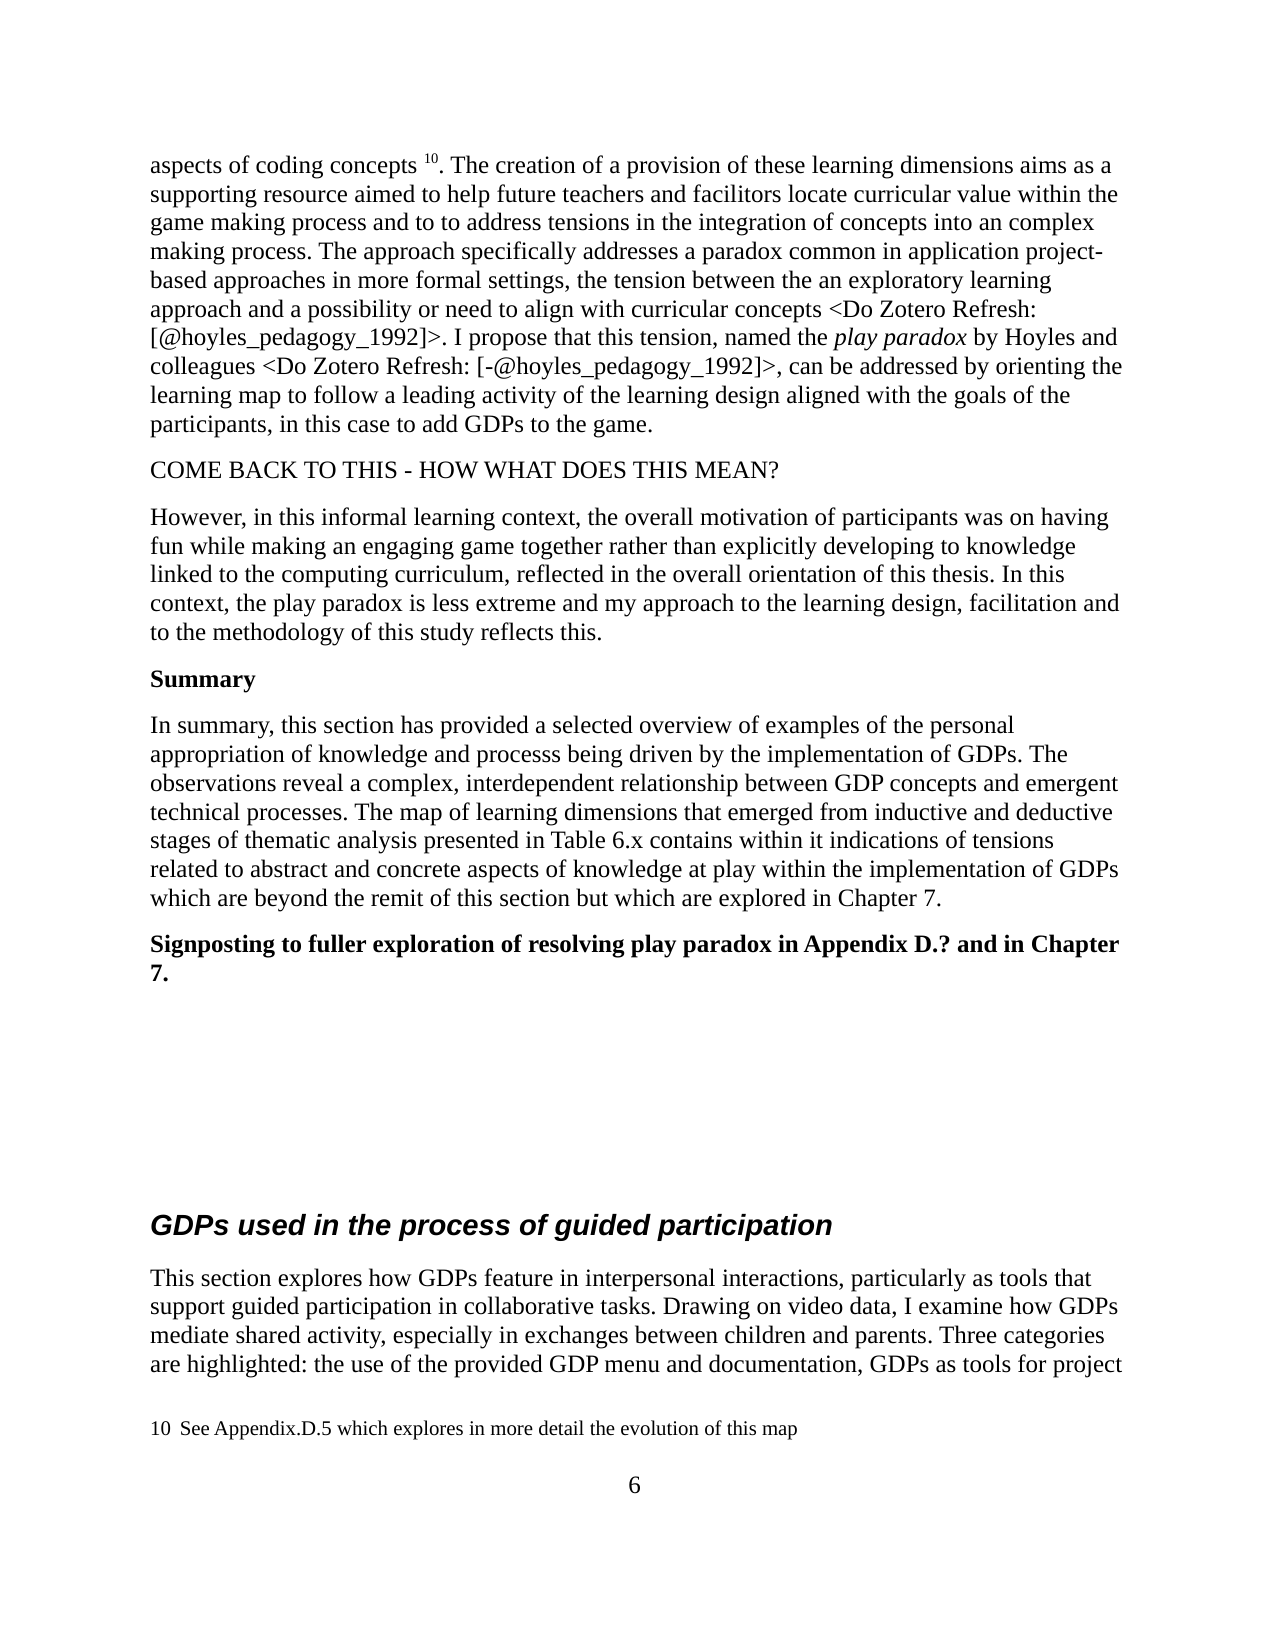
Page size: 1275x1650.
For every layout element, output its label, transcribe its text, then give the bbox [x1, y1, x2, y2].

text Signposting to fuller exploration of resolving play paradox in Appendix D.? and in Chapter 7. [150, 929, 1125, 987]
subtitle GDPs used in the process of guided participation [150, 1208, 1125, 1241]
text However, in this informal learning context, the overall motivation of participants was on having fun while making an engaging game together rather than explicitly developing to knowledge linked to the computing curriculum, reflected in the overall orientation of this thesis. In this context, the play paradox is less extreme and my approach to the learning design, facilitation and to the methodology of this study reflects this. [150, 502, 1125, 646]
text aspects of coding concepts . The creation of a provision of these learning dimensions aims as a supporting resource aimed to help future teachers and facilitors locate curricular value within the game making process and to to address tensions in the integration of concepts into an complex making process. The approach specifically addresses a paradox common in application project-based approaches in more formal settings, the tension between the an exploratory learning approach and a possibility or need to align with curricular concepts <Do Zotero Refresh: [@hoyles_pedagogy_1992]>. I propose that this tension, named the play paradox by Hoyles and colleagues <Do Zotero Refresh: [-@hoyles_pedagogy_1992]>, can be addressed by orienting the learning map to follow a leading activity of the learning design aligned with the goals of the participants, in this case to add GDPs to the game. [150, 150, 1125, 437]
text Summary [150, 664, 1125, 692]
text This section explores how GDPs feature in interpersonal interactions, particularly as tools that support guided participation in collaborative tasks. Drawing on video data, I examine how GDPs mediate shared activity, especially in exchanges between children and parents. Three categories are highlighted: the use of the provided GDP menu and documentation, GDPs as tools for project [150, 1263, 1125, 1378]
text See Appendix.D.5 which explores in more detail the evolution of this map [150, 1416, 1125, 1440]
text In summary, this section has provided a selected overview of examples of the personal appropriation of knowledge and processs being driven by the implementation of GDPs. The observations reveal a complex, interdependent relationship between GDP concepts and emergent technical processes. The map of learning dimensions that emerged from inductive and deductive stages of thematic analysis presented in Table 6.x contains within it indications of tensions related to abstract and concrete aspects of knowledge at play within the implementation of GDPs which are beyond the remit of this section but which are explored in Chapter 7. [150, 710, 1125, 912]
text COME BACK TO THIS - HOW WHAT DOES THIS MEAN? [150, 455, 1125, 484]
